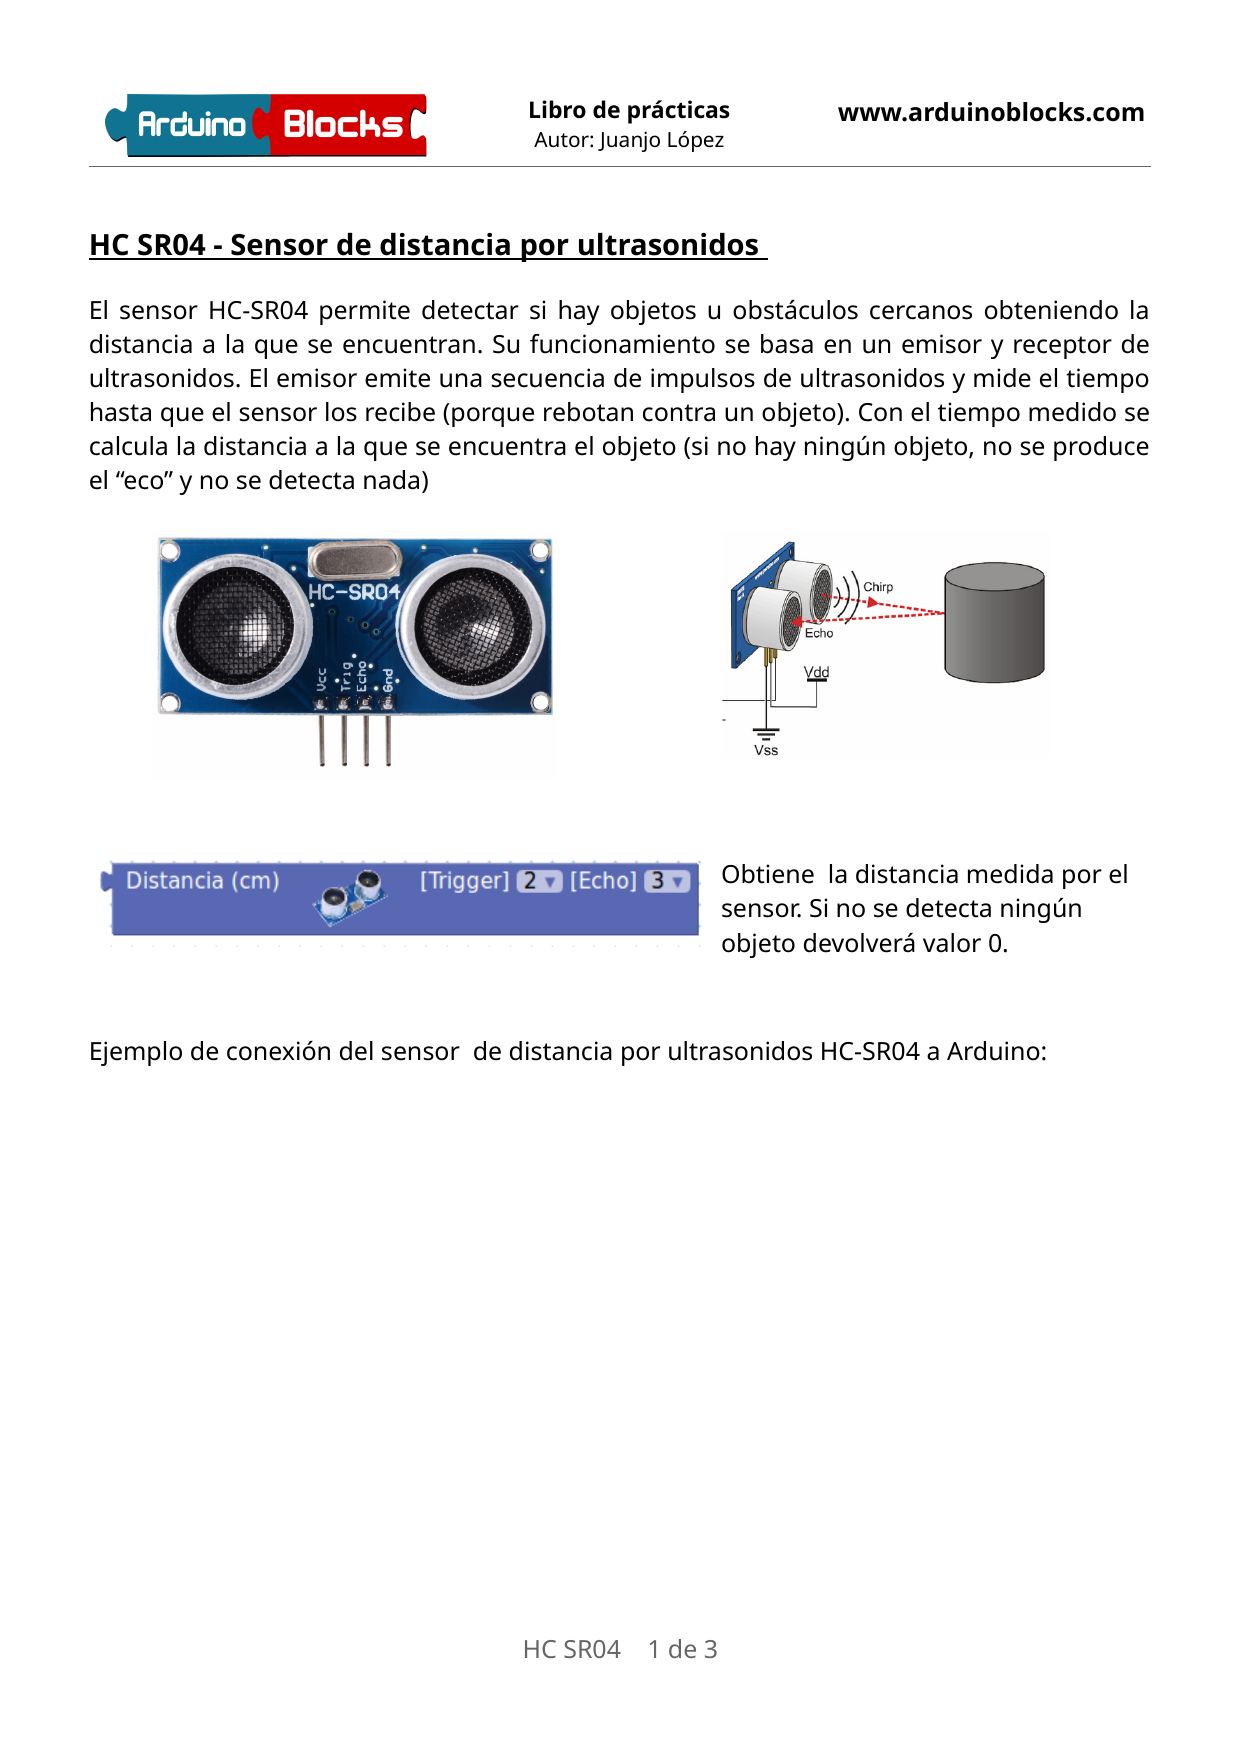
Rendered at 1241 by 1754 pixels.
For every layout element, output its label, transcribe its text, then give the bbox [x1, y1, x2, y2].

subtitle El sensor HC-SR04 permite detectar si hay objetos u obstáculos cercanos obteniendo la distancia a la que se encuentran. Su funcionamiento se basa en un emisor y receptor de ultrasonidos. El emisor emite una secuencia de impulsos de ultrasonidos y mide el tiempo hasta que el sensor los recibe (porque rebotan contra un objeto). Con el tiempo medido se calcula la distancia a la que se encuentra el objeto (si no hay ningún objeto, no se produce el “eco” y no se detecta nada) [88, 293, 1152, 497]
picture [722, 531, 1050, 759]
picture [105, 94, 427, 157]
table_header [89, 526, 620, 783]
table_header [89, 851, 715, 999]
picture [98, 857, 706, 947]
picture [151, 531, 558, 778]
subtitle HC SR04 - Sensor de distancia por ultrasonidos [88, 224, 1152, 264]
table_header [620, 526, 1152, 783]
text Ejemplo de conexión del sensor de distancia por ultrasonidos HC-SR04 a Arduino: [88, 1033, 1152, 1067]
table_header Obtiene la distancia medida por el sensor. Si no se detecta ningún objeto devolverá valor 0. [715, 851, 1151, 999]
